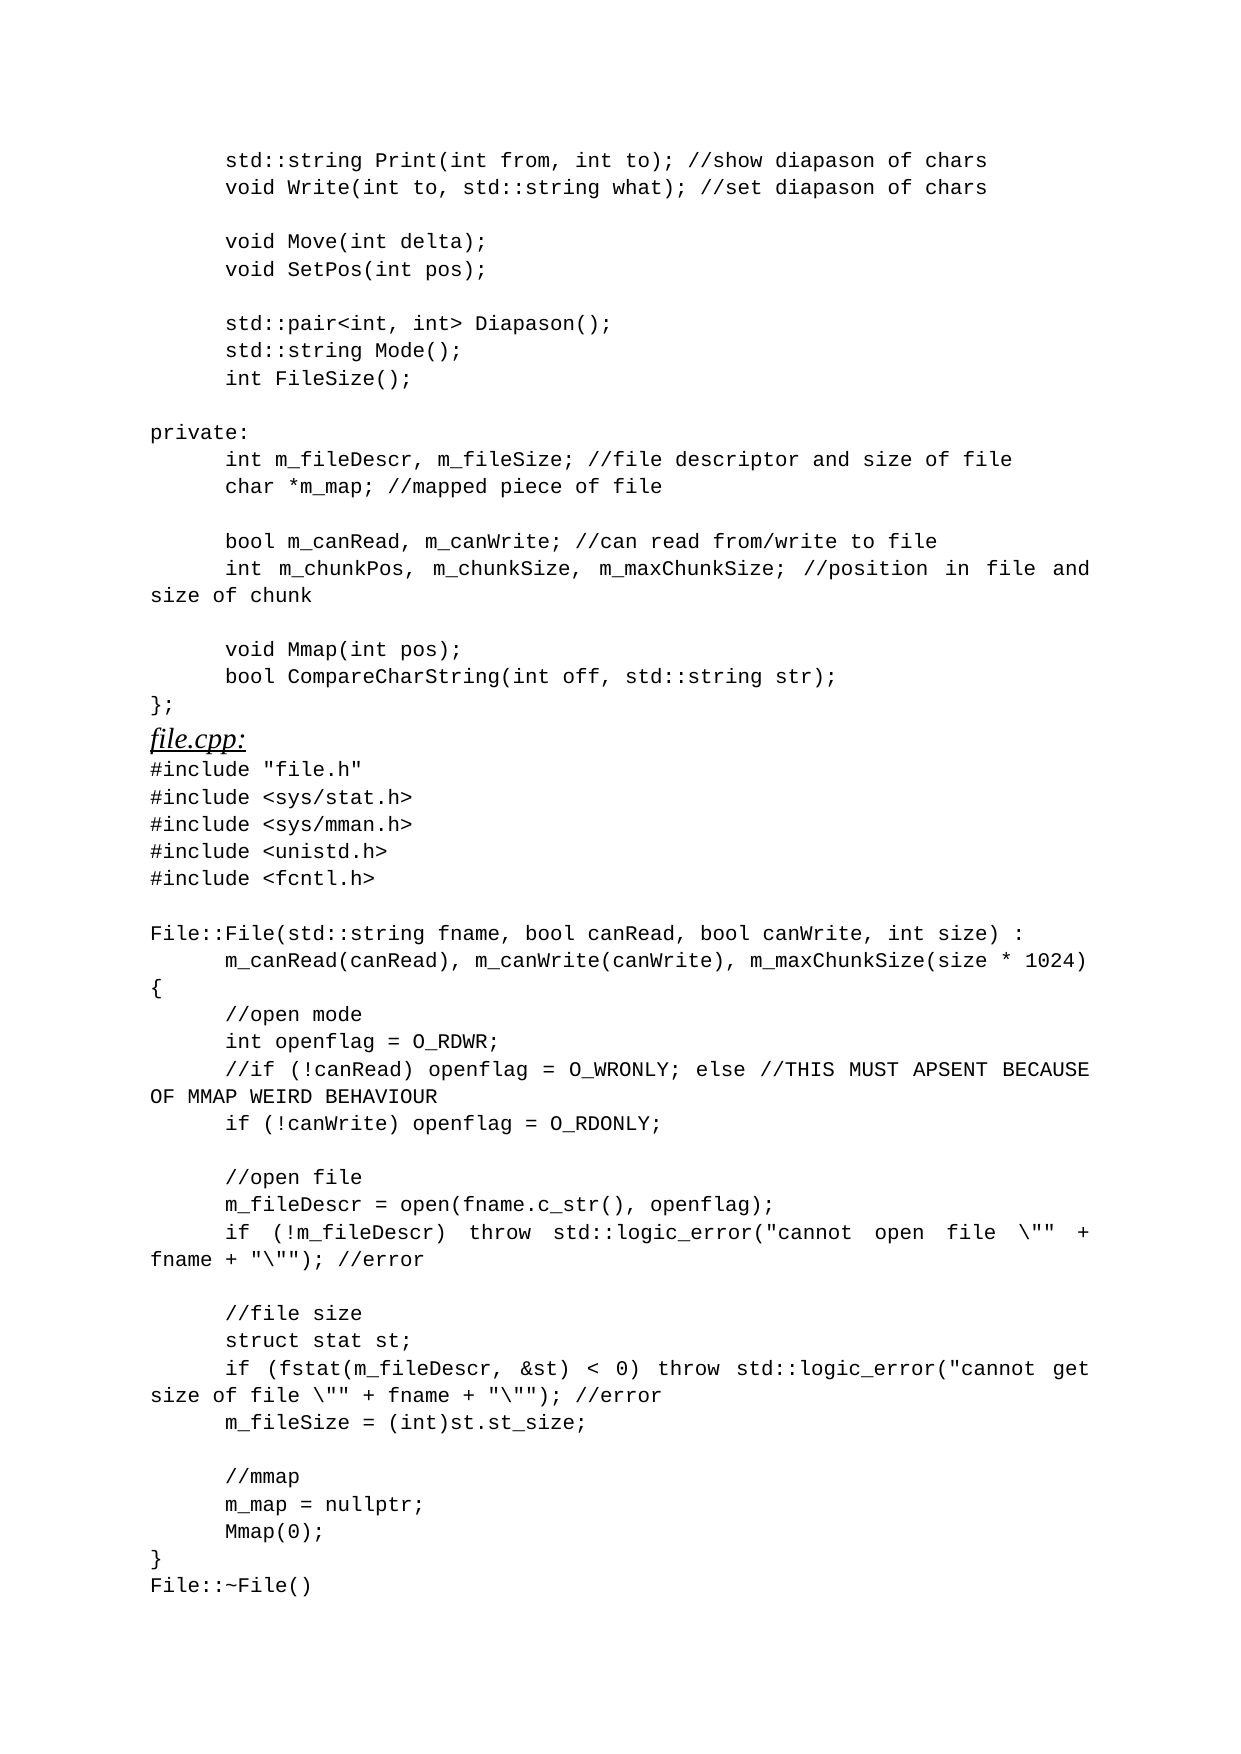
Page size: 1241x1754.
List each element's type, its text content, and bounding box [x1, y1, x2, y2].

text m_fileDescr = open(fname.c_str(), openflag); [150, 1194, 1090, 1218]
text m_canRead(canRead), m_canWrite(canWrite), m_maxChunkSize(size * 1024) [150, 950, 1090, 973]
text bool CompareCharString(int off, std::string str); [150, 667, 1090, 690]
text if (fstat(m_fileDescr, &st) < 0) throw std::logic_error("cannot get size of file \"" + fname + "\""); //error [150, 1358, 1090, 1408]
text }; [150, 694, 1090, 717]
text int FileSize(); [150, 367, 1090, 391]
text int m_chunkPos, m_chunkSize, m_maxChunkSize; //position in file and size of chunk [150, 558, 1090, 609]
text //open mode [150, 1004, 1090, 1028]
text m_fileSize = (int)st.st_size; [150, 1412, 1090, 1436]
text #include <sys/stat.h> [150, 787, 1090, 810]
text #include "file.h" [150, 759, 1090, 783]
text void Move(int delta); [150, 232, 1090, 255]
text //open file [150, 1167, 1090, 1191]
text bool m_canRead, m_canWrite; //can read from/write to file [150, 531, 1090, 554]
text struct stat st; [150, 1330, 1090, 1354]
text int openflag = O_RDWR; [150, 1031, 1090, 1055]
text //if (!canRead) openflag = O_WRONLY; else //THIS MUST APSENT BECAUSE OF MMAP WEIRD BEHAVIOUR [150, 1058, 1090, 1109]
text char *m_map; //mapped piece of file [150, 476, 1090, 500]
text std::pair<int, int> Diapason(); [150, 313, 1090, 337]
text #include <fcntl.h> [150, 868, 1090, 892]
text //file size [150, 1303, 1090, 1327]
text if (!m_fileDescr) throw std::logic_error("cannot open file \"" + fname + "\""); //error [150, 1222, 1090, 1272]
text void Write(int to, std::string what); //set diapason of chars [150, 177, 1090, 201]
text file.cpp: [150, 721, 1090, 754]
text { [150, 977, 1090, 1001]
text File::File(std::string fname, bool canRead, bool canWrite, int size) : [150, 923, 1090, 946]
text m_map = nullptr; [150, 1493, 1090, 1517]
text private: [150, 422, 1090, 446]
text //mmap [150, 1466, 1090, 1490]
text } [150, 1548, 1090, 1572]
text void SetPos(int pos); [150, 259, 1090, 282]
text int m_fileDescr, m_fileSize; //file descriptor and size of file [150, 449, 1090, 473]
text void Mmap(int pos); [150, 639, 1090, 663]
text #include <unistd.h> [150, 841, 1090, 865]
text #include <sys/mman.h> [150, 814, 1090, 837]
text std::string Print(int from, int to); //show diapason of chars [150, 150, 1090, 174]
text Mmap(0); [150, 1521, 1090, 1544]
text File::~File() [150, 1575, 1090, 1599]
text std::string Mode(); [150, 340, 1090, 364]
text if (!canWrite) openflag = O_RDONLY; [150, 1113, 1090, 1137]
